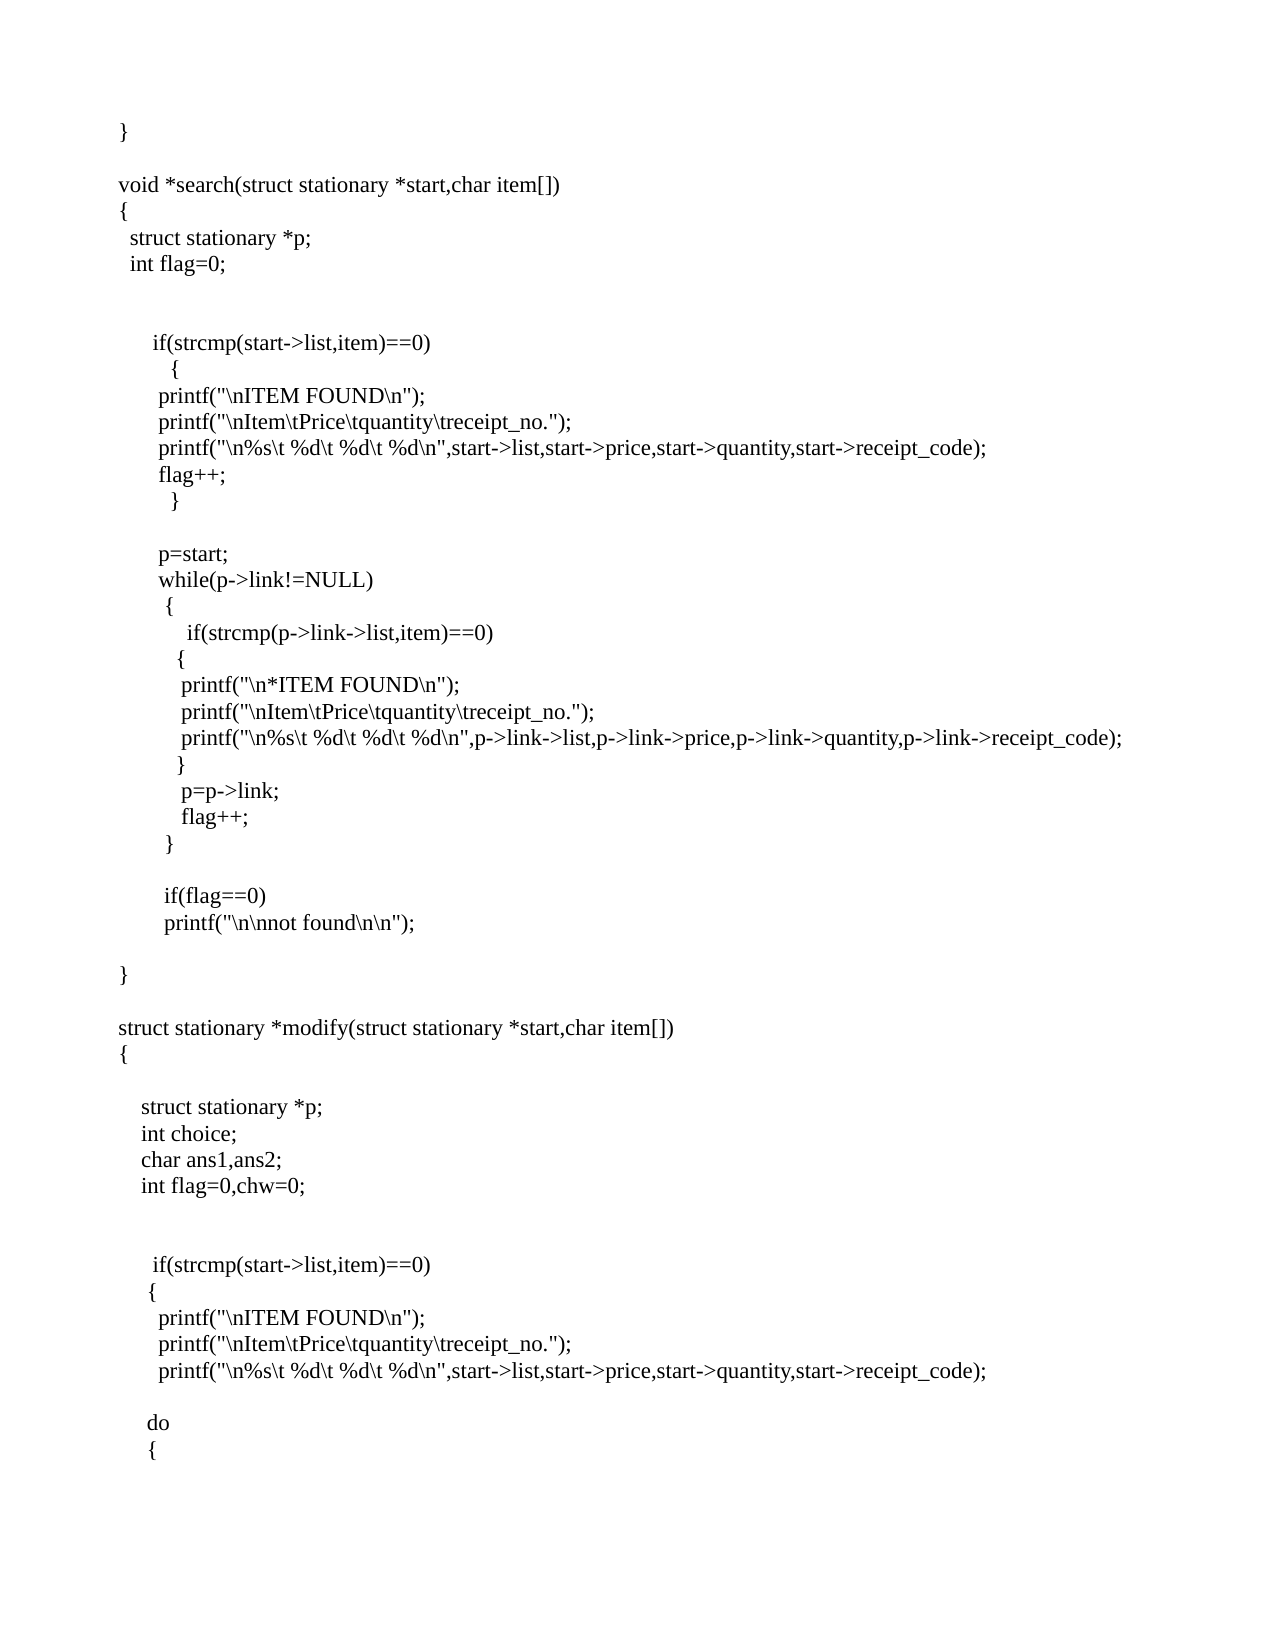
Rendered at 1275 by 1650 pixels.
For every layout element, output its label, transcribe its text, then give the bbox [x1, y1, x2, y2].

text struct stationary *modify(struct stationary *start,char item[]) [118, 1014, 1157, 1041]
text printf("\nItem\tPrice\tquantity\treceipt_no."); [118, 408, 1157, 434]
text printf("\nItem\tPrice\tquantity\treceipt_no."); [118, 698, 1157, 724]
text { [118, 592, 1157, 619]
text printf("\nITEM FOUND\n"); [118, 382, 1157, 408]
text void *search(struct stationary *start,char item[]) [118, 171, 1157, 197]
text if(strcmp(p->link->list,item)==0) [118, 619, 1157, 645]
text } [118, 961, 1157, 988]
text { [118, 197, 1157, 223]
text struct stationary *p; [118, 223, 1157, 250]
text int choice; [118, 1119, 1157, 1146]
text printf("\n%s\t %d\t %d\t %d\n",start->list,start->price,start->quantity,start->receipt_code); [118, 1357, 1157, 1383]
text flag++; [118, 461, 1157, 487]
text } [118, 118, 1157, 144]
text flag++; [118, 803, 1157, 830]
text printf("\n%s\t %d\t %d\t %d\n",p->link->list,p->link->price,p->link->quantity,p->link->receipt_code); [118, 724, 1157, 751]
text printf("\n*ITEM FOUND\n"); [118, 672, 1157, 698]
text int flag=0,chw=0; [118, 1172, 1157, 1199]
text while(p->link!=NULL) [118, 566, 1157, 592]
text int flag=0; [118, 250, 1157, 276]
text { [118, 1436, 1157, 1462]
text do [118, 1409, 1157, 1436]
text printf("\n\nnot found\n\n"); [118, 909, 1157, 935]
text } [118, 751, 1157, 777]
text printf("\n%s\t %d\t %d\t %d\n",start->list,start->price,start->quantity,start->receipt_code); [118, 434, 1157, 461]
text printf("\nITEM FOUND\n"); [118, 1304, 1157, 1330]
text if(strcmp(start->list,item)==0) [118, 1251, 1157, 1278]
text char ans1,ans2; [118, 1146, 1157, 1172]
text { [118, 645, 1157, 672]
text { [118, 1041, 1157, 1067]
text { [118, 355, 1157, 382]
text } [118, 487, 1157, 513]
text p=start; [118, 540, 1157, 566]
text } [118, 830, 1157, 856]
text printf("\nItem\tPrice\tquantity\treceipt_no."); [118, 1330, 1157, 1357]
text if(strcmp(start->list,item)==0) [118, 329, 1157, 355]
text if(flag==0) [118, 882, 1157, 909]
text struct stationary *p; [118, 1093, 1157, 1119]
text p=p->link; [118, 777, 1157, 803]
text { [118, 1278, 1157, 1304]
